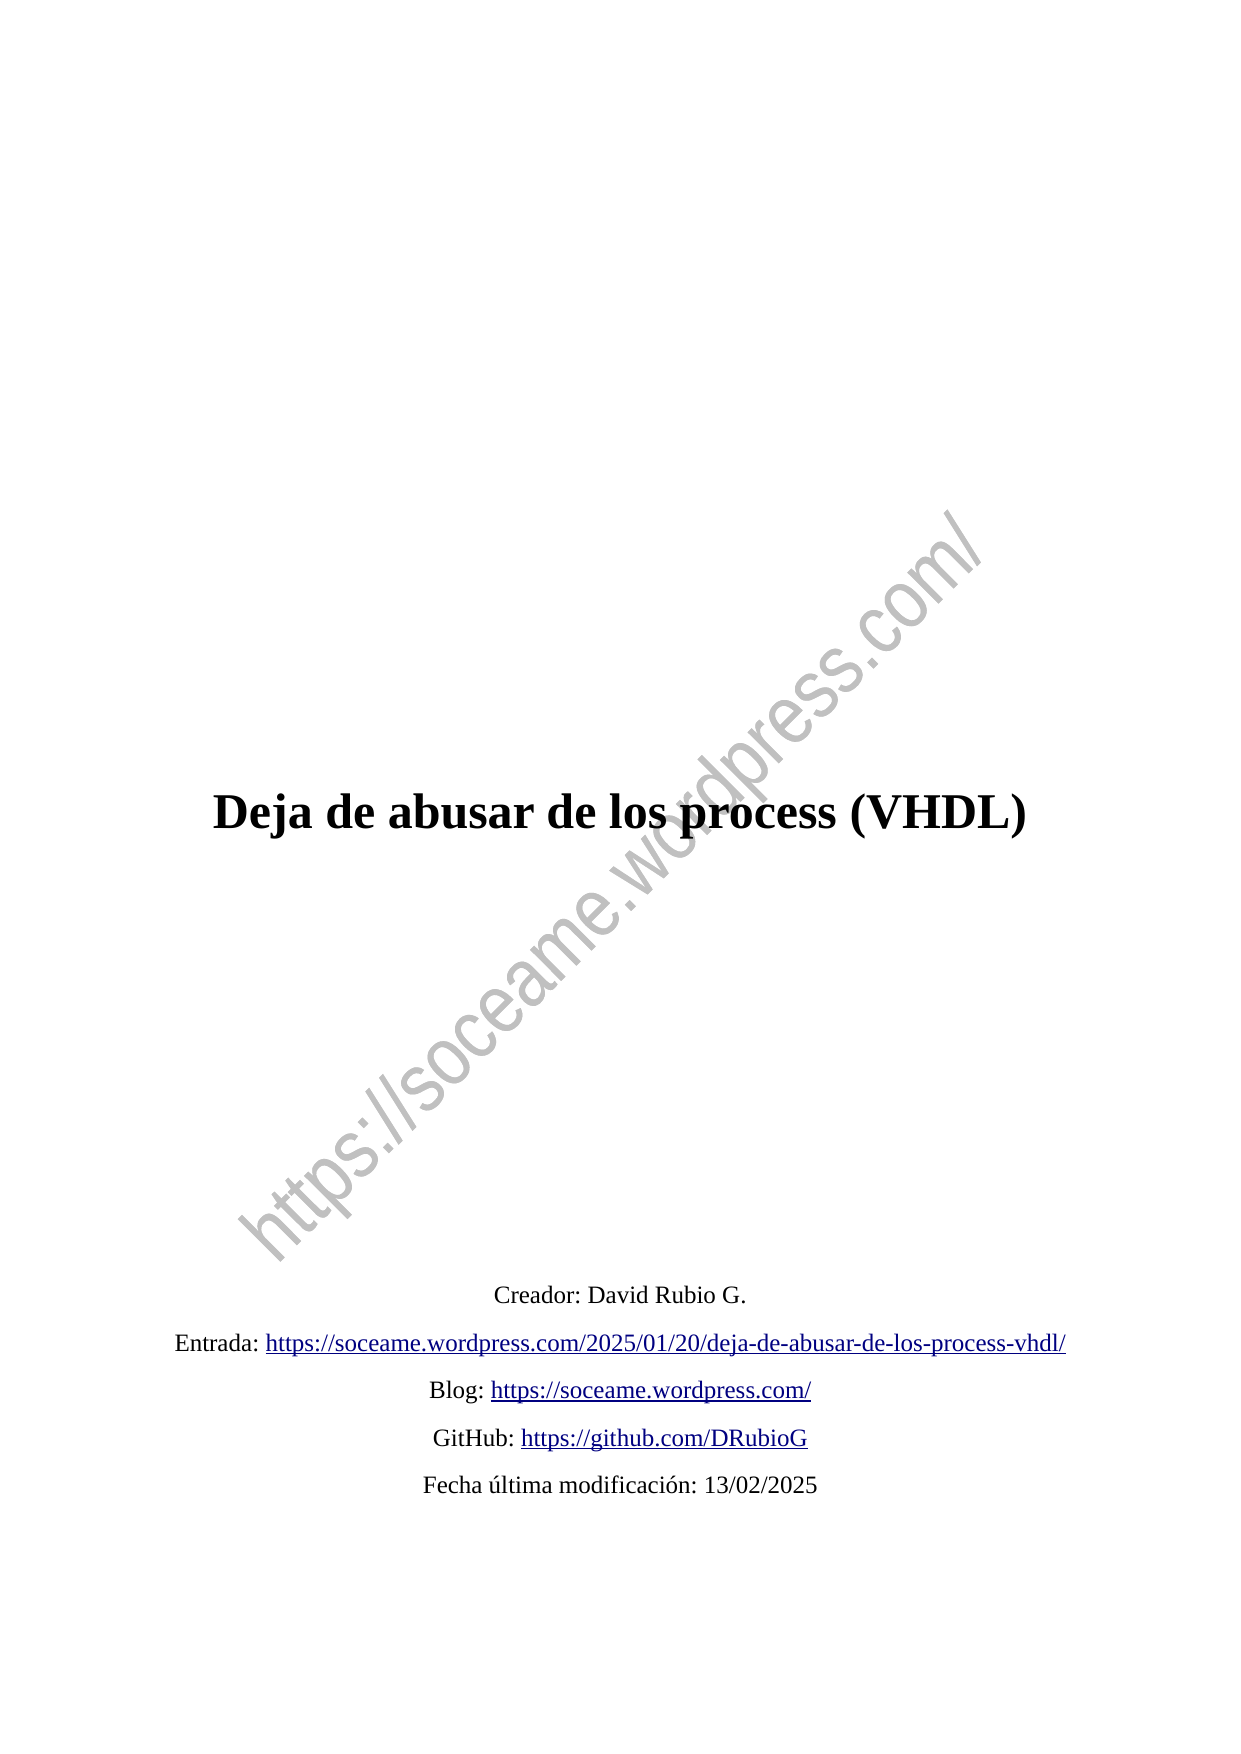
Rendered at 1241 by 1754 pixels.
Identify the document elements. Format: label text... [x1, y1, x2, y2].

text Fecha última modificación: 13/02/2025 [118, 1471, 1122, 1499]
text Creador: David Rubio G. [118, 1280, 1122, 1309]
text Entrada: https://soceame.wordpress.com/2025/01/20/deja-de-abusar-de-los-process-vhdl/ [118, 1328, 1122, 1357]
text Blog: https://soceame.wordpress.com/ [118, 1375, 1122, 1404]
subtitle Deja de abusar de los process (VHDL) [118, 782, 711, 839]
subtitle Deja de abusar de los process (VHDL) [690, 782, 1122, 839]
subtitle Deja de abusar de los process (VHDL) [703, 782, 732, 807]
text GitHub: https://github.com/DRubioG [118, 1423, 1122, 1452]
